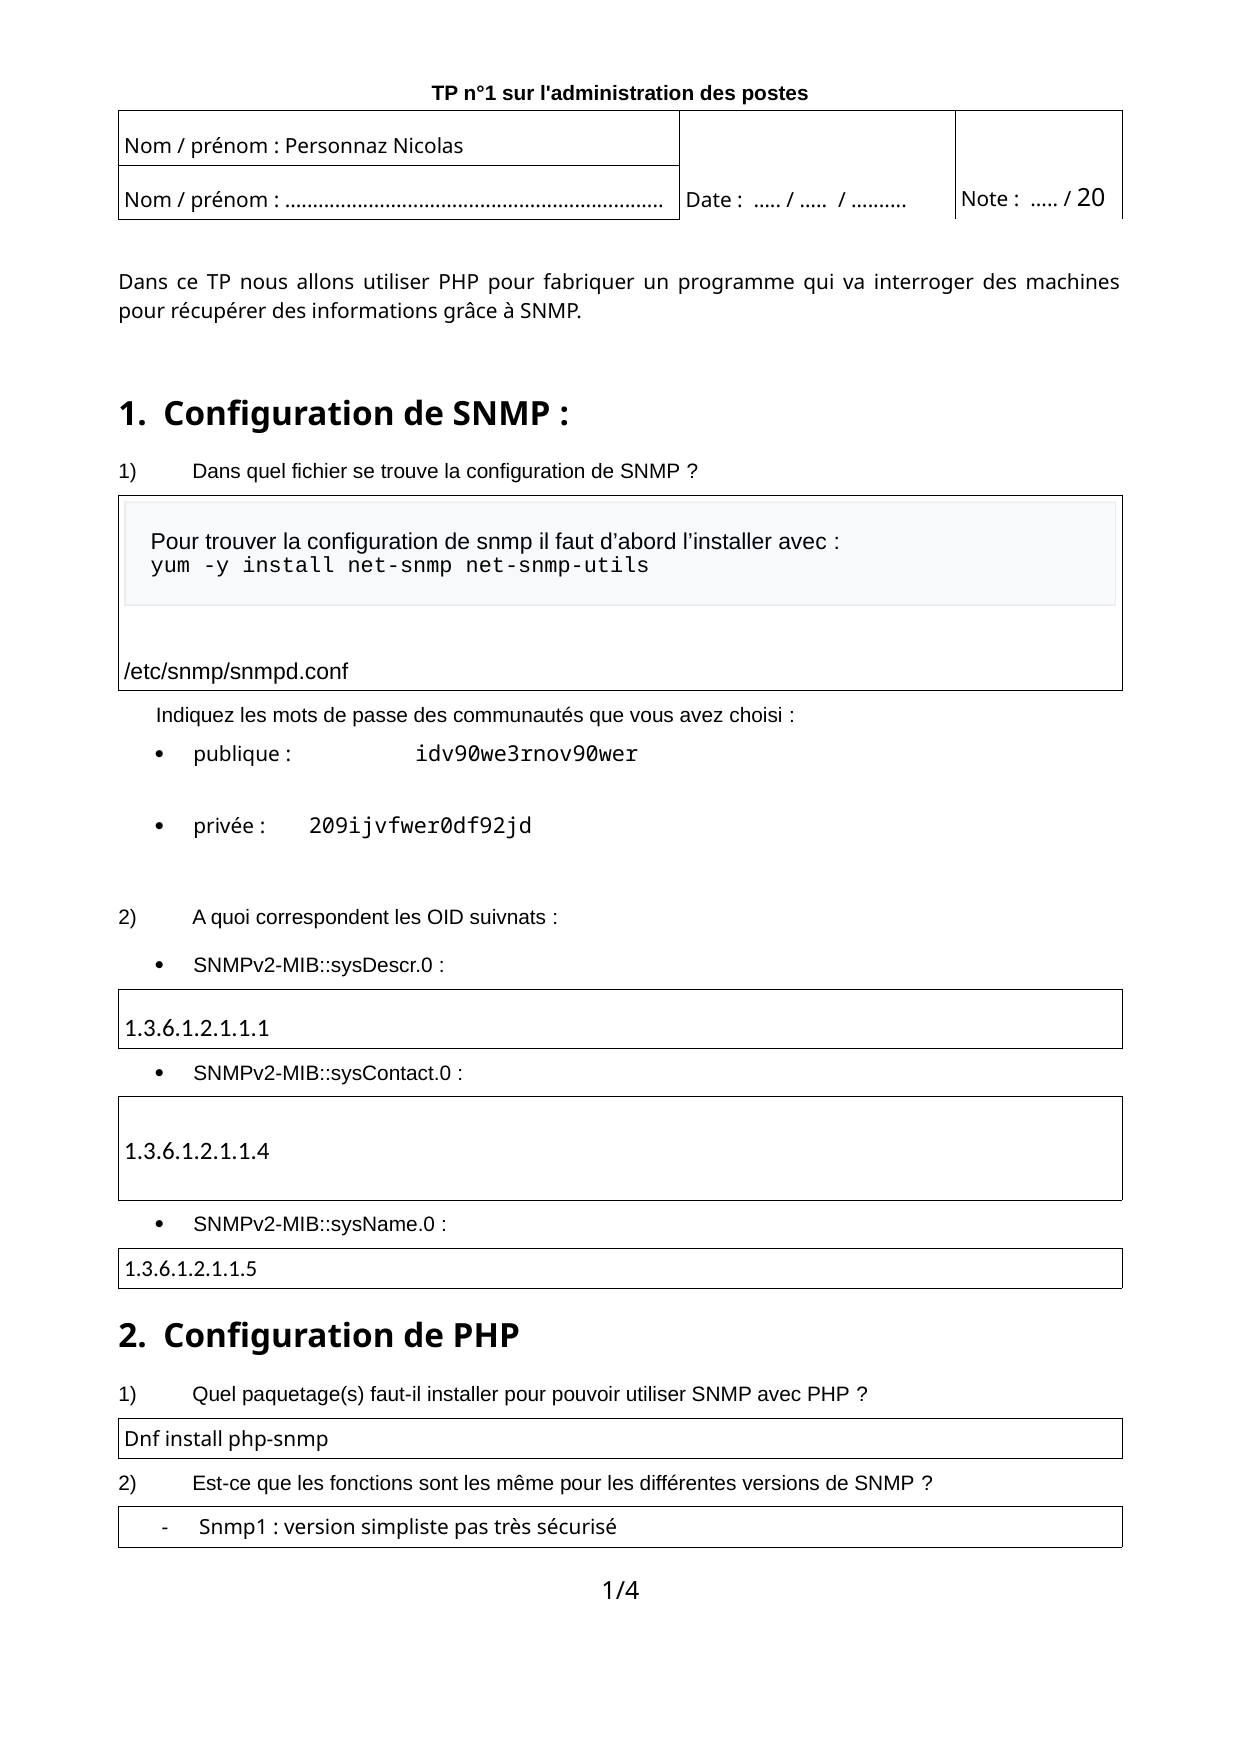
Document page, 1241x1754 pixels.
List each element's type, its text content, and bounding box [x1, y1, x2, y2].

list SNMPv2-MIB::sysContact.0 : [156, 1060, 1122, 1084]
table_header TP n°1 sur l'administration des postes [118, 75, 1122, 110]
table_header Snmp1 : version simpliste pas très sécurisé [119, 1507, 1122, 1546]
list Quel paquetage(s) faut-il installer pour pouvoir utiliser SNMP avec PHP ? [118, 1382, 1122, 1406]
table_header Dnf install php-snmp [119, 1419, 1122, 1458]
list Dans quel fichier se trouve la configuration de SNMP ? [118, 459, 1122, 483]
list SNMPv2-MIB::sysDescr.0 : [156, 953, 1122, 977]
subtitle Configuration de PHP [118, 1312, 1122, 1358]
table_cell Note : ..... / 20 [956, 111, 1122, 219]
list SNMPv2-MIB::sysName.0 : [156, 1212, 1122, 1236]
table_cell Nom / prénom : .................................................................... [119, 166, 679, 219]
list publique : idv90we3rnov90wer [156, 738, 1122, 768]
table_header Pour trouver la configuration de snmp il faut d’abord l’installer avec : yum -y install net-snmp net-snmp-utils /etc/snmp/snmpd.conf [119, 496, 1122, 690]
text Indiquez les mots de passe des communautés que vous avez choisi : [156, 703, 1122, 727]
subtitle Configuration de SNMP : [118, 390, 1122, 435]
list privée : 209ijvfwer0df92jd [156, 809, 1122, 839]
list A quoi correspondent les OID suivnats : [118, 905, 1122, 929]
table_header 1.3.6.1.2.1.1.4 [119, 1097, 1122, 1199]
table_header 1.3.6.1.2.1.1.5 [119, 1249, 1122, 1288]
table_cell Date : ….. / ….. / …....... [680, 111, 955, 219]
table_header 1.3.6.1.2.1.1.1 [119, 990, 1122, 1048]
table_cell Nom / prénom : Personnaz Nicolas [119, 111, 679, 165]
text Dans ce TP nous allons utiliser PHP pour fabriquer un programme qui va interroger des machines pour récupérer des informations grâce à SNMP. [118, 267, 1122, 324]
list Est-ce que les fonctions sont les même pour les différentes versions de SNMP ? [118, 1470, 1122, 1494]
